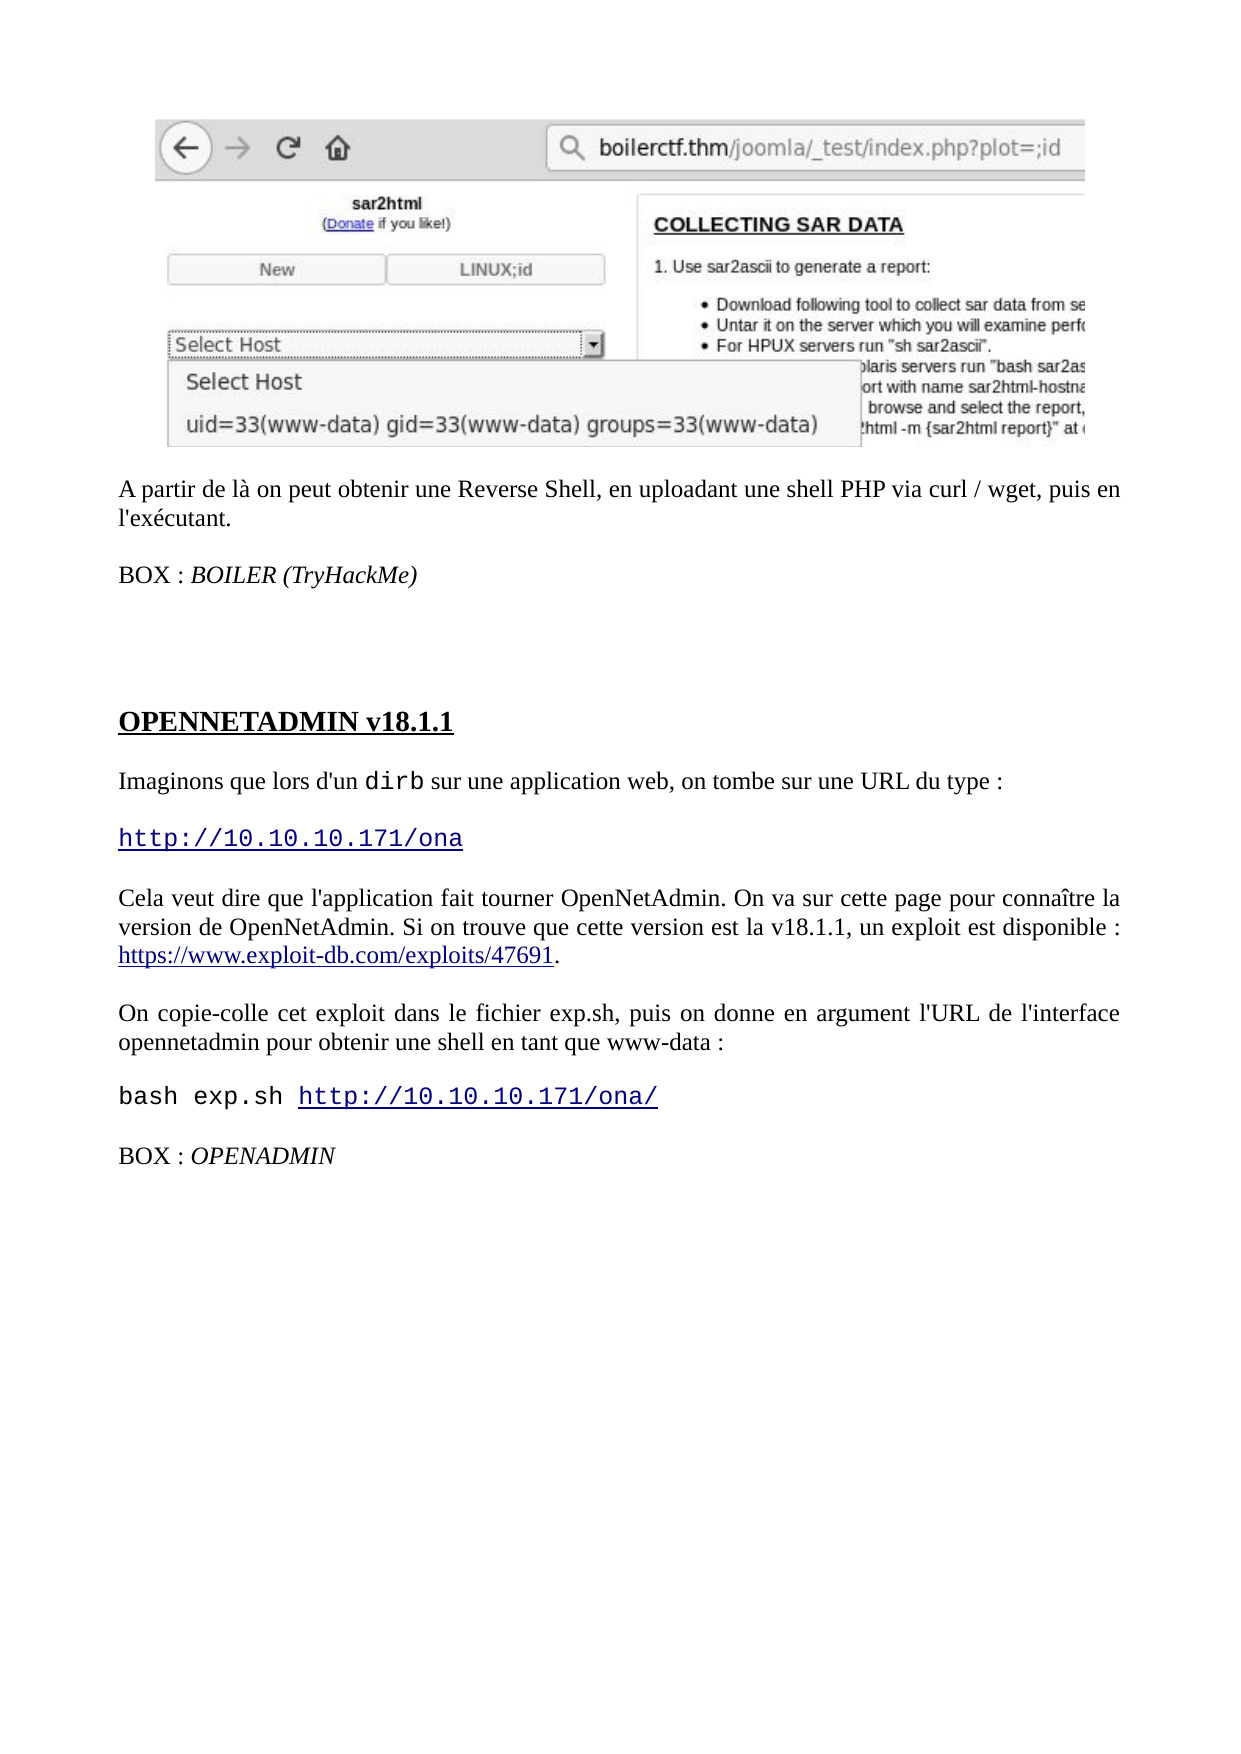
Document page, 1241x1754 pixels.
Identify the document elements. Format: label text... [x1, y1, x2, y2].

text Imaginons que lors d'un dirb sur une application web, on tombe sur une URL du type : [118, 766, 1122, 797]
text BOX : BOILER (TryHackMe) [118, 560, 1122, 589]
text OPENNETADMIN v18.1.1 [118, 704, 1122, 738]
text A partir de là on peut obtenir une Reverse Shell, en uploadant une shell PHP via curl / wget, puis en l'exécutant. [118, 474, 1122, 532]
text On copie-colle cet exploit dans le fichier exp.sh, puis on donne en argument l'URL de l'interface opennetadmin pour obtenir une shell en tant que www-data : [118, 998, 1122, 1056]
text bash exp.sh http://10.10.10.171/ona/ [118, 1084, 1122, 1112]
text http://10.10.10.171/ona [118, 826, 1122, 854]
text Cela veut dire que l'application fait tourner OpenNetAdmin. On va sur cette page pour connaître la version de OpenNetAdmin. Si on trouve que cette version est la v18.1.1, un exploit est disponible : https://www.exploit-db.com/exploits/47691. [118, 883, 1122, 969]
text BOX : OPENADMIN [118, 1141, 1122, 1170]
